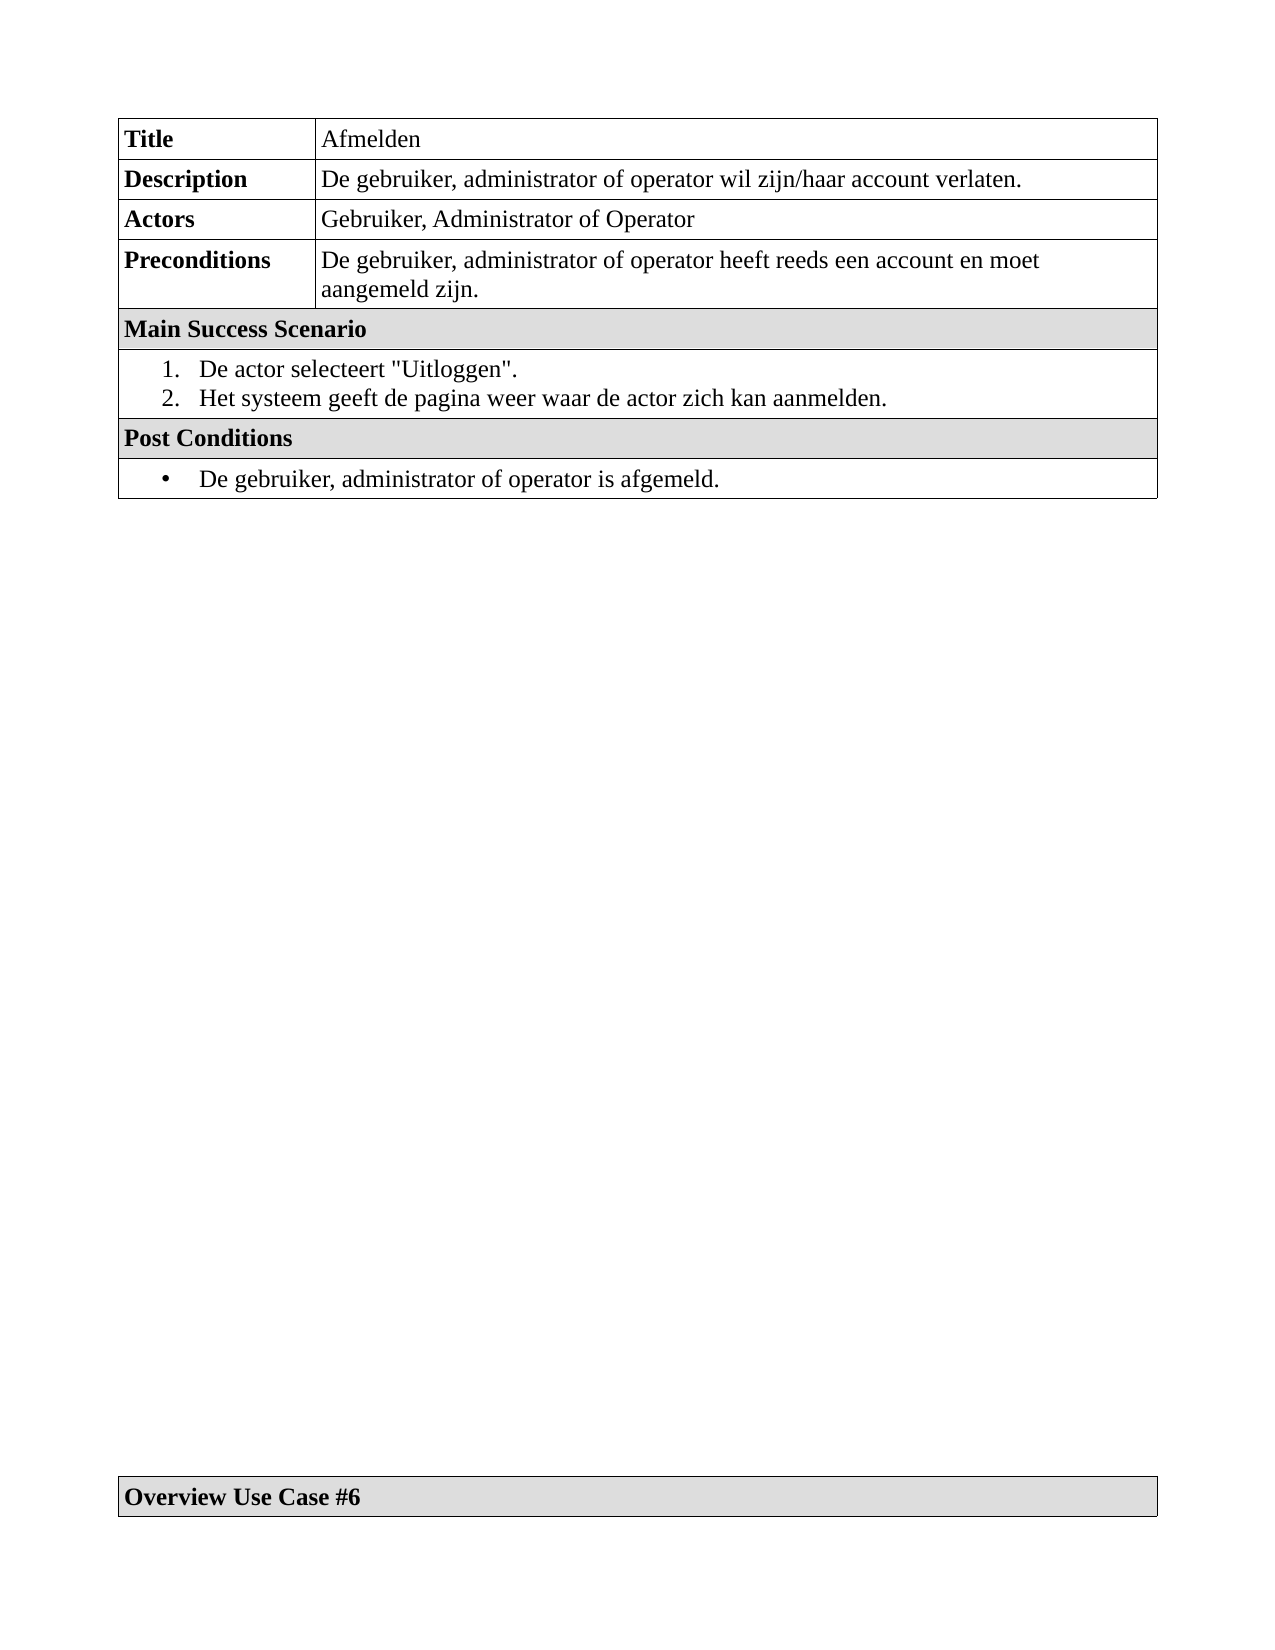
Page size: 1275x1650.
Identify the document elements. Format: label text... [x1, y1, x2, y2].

table_header Overview Use Case #6 [119, 1477, 1157, 1516]
table_cell Preconditions [119, 240, 315, 308]
table_cell De gebruiker, administrator of operator heeft reeds een account en moet aangemeld zijn. [316, 240, 1157, 308]
table_cell Title [119, 119, 315, 158]
table_cell De actor selecteert "Uitloggen". Het systeem geeft de pagina weer waar de actor zich kan aanmelden. [119, 350, 1157, 417]
table_cell De gebruiker, administrator of operator is afgemeld. [119, 459, 1157, 498]
table_cell Gebruiker, Administrator of Operator [316, 200, 1157, 239]
table_cell Afmelden [316, 119, 1157, 158]
table_cell Actors [119, 200, 315, 239]
table_cell Description [119, 160, 315, 199]
table_cell Post Conditions [119, 419, 1157, 458]
table_cell Main Success Scenario [119, 309, 1157, 348]
table_cell De gebruiker, administrator of operator wil zijn/haar account verlaten. [316, 160, 1157, 199]
